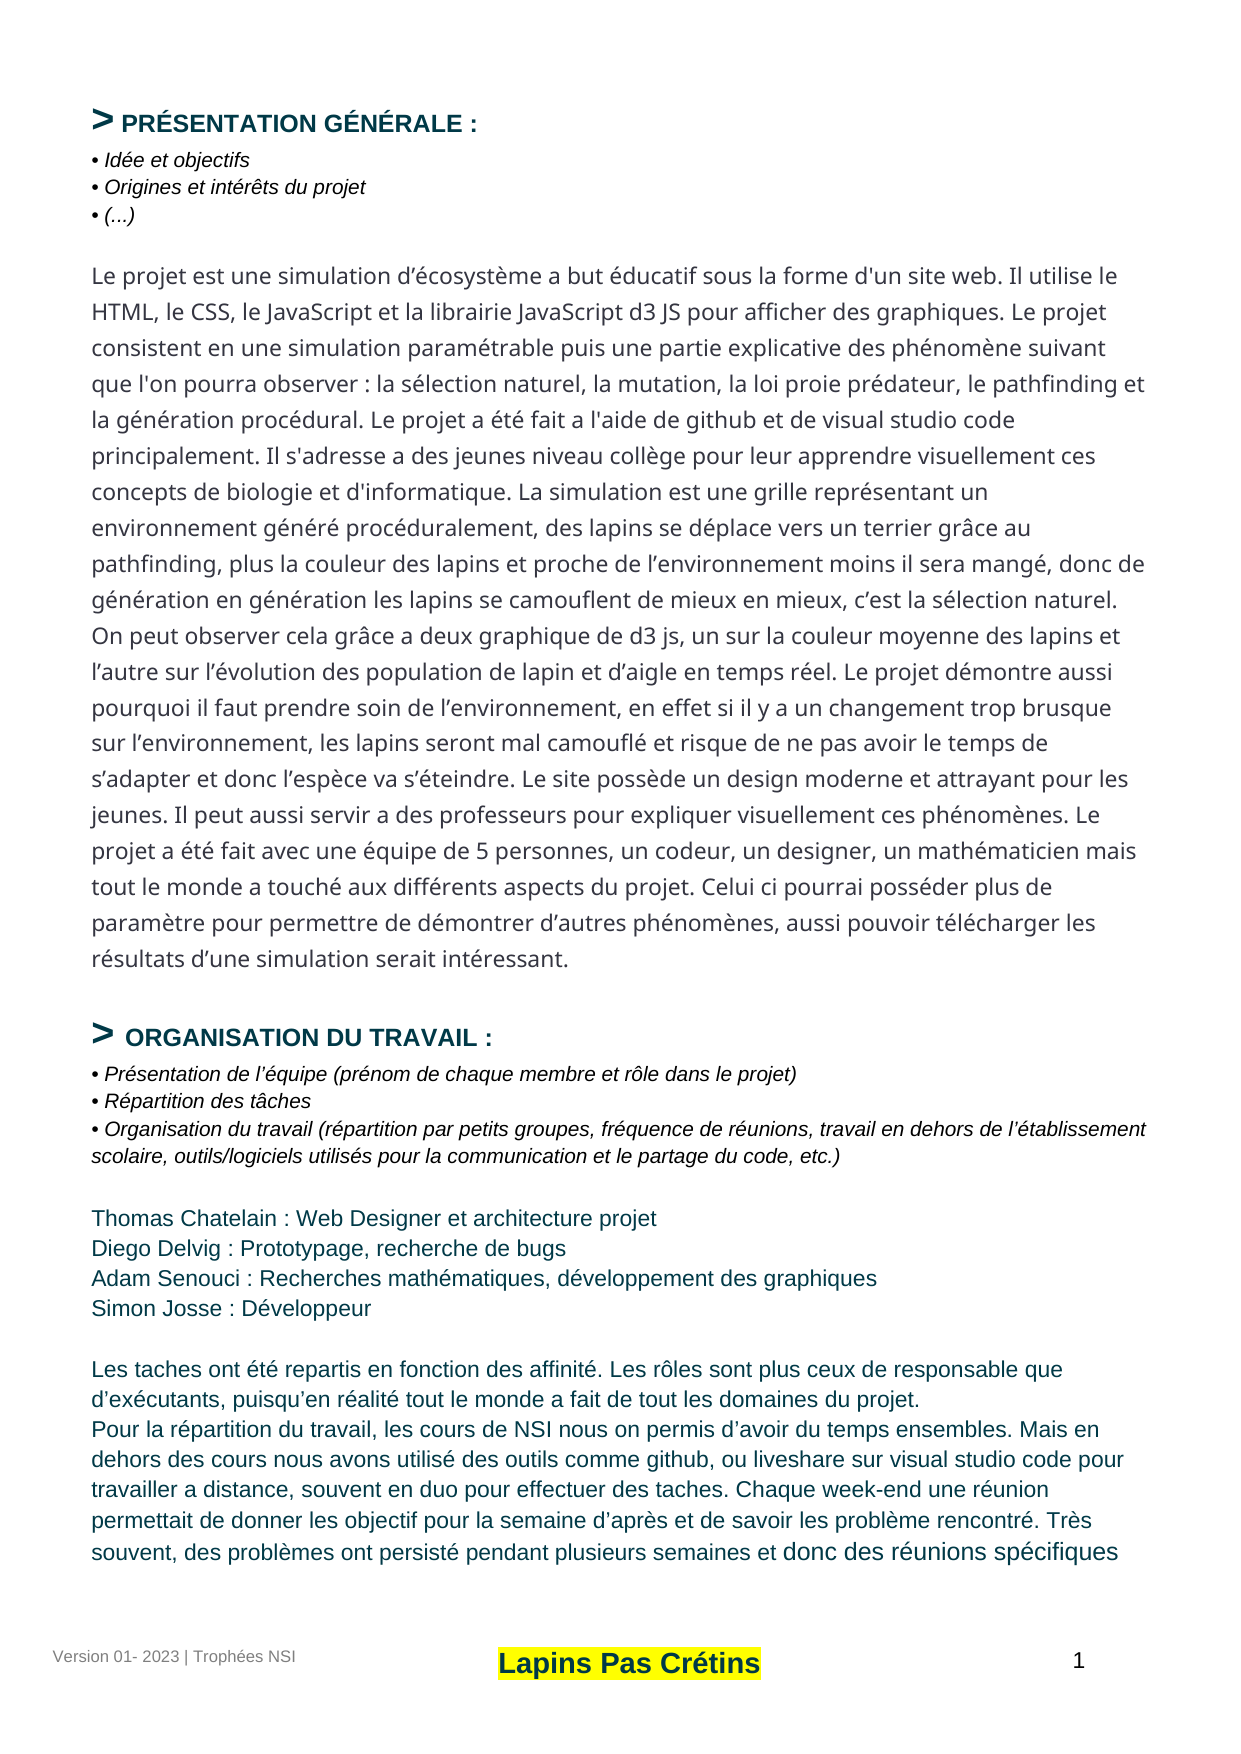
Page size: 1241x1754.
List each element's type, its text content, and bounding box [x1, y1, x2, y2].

text • Idée et objectifs [91, 147, 1149, 171]
text Adam Senouci : Recherches mathématiques, développement des graphiques [91, 1265, 1149, 1291]
text Les taches ont été repartis en fonction des affinité. Les rôles sont plus ceux de responsable que d’exécutants, puisqu’en réalité tout le monde a fait de tout les domaines du projet. [91, 1356, 1149, 1412]
text • (...) [91, 202, 1149, 226]
text Thomas Chatelain : Web Designer et architecture projet [91, 1204, 1149, 1231]
text • Présentation de l’équipe (prénom de chaque membre et rôle dans le projet) [91, 1062, 1149, 1086]
text Pour la répartition du travail, les cours de NSI nous on permis d’avoir du temps ensembles. Mais en dehors des cours nous avons utilisé des outils comme github, ou liveshare sur visual studio code pour travailler a distance, souvent en duo pour effectuer des taches. Chaque week-end une réunion permettait de donner les objectif pour la semaine d’après et de savoir les problème rencontré. Très souvent, des problèmes ont persisté pendant plusieurs semaines et donc des réunions spécifiques [91, 1416, 1149, 1566]
text • Répartition des tâches [91, 1089, 1149, 1113]
text > PRÉSENTATION GÉNÉRALE : [91, 95, 1149, 141]
text • Origines et intérêts du projet [91, 175, 1149, 199]
text • Organisation du travail (répartition par petits groupes, fréquence de réunions, travail en dehors de l’établissement scolaire, outils/logiciels utilisés pour la communication et le partage du code, etc.) [91, 1117, 1149, 1168]
text Le projet est une simulation d’écosystème a but éducatif sous la forme d'un site web. Il utilise le HTML, le CSS, le JavaScript et la librairie JavaScript d3 JS pour afficher des graphiques. Le projet consistent en une simulation paramétrable puis une partie explicative des phénomène suivant que l'on pourra observer : la sélection naturel, la mutation, la loi proie prédateur, le pathfinding et la génération procédural. Le projet a été fait a l'aide de github et de visual studio code principalement. Il s'adresse a des jeunes niveau collège pour leur apprendre visuellement ces concepts de biologie et d'informatique. La simulation est une grille représentant un environnement généré procéduralement, des lapins se déplace vers un terrier grâce au pathfinding, plus la couleur des lapins et proche de l’environnement moins il sera mangé, donc de génération en génération les lapins se camouflent de mieux en mieux, c’est la sélection naturel. On peut observer cela grâce a deux graphique de d3 js, un sur la couleur moyenne des lapins et l’autre sur l’évolution des population de lapin et d’aigle en temps réel. Le projet démontre aussi pourquoi il faut prendre soin de l’environnement, en effet si il y a un changement trop brusque sur l’environnement, les lapins seront mal camouflé et risque de ne pas avoir le temps de s’adapter et donc l’espèce va s’éteindre. Le site possède un design moderne et attrayant pour les jeunes. Il peut aussi servir a des professeurs pour expliquer visuellement ces phénomènes. Le projet a été fait avec une équipe de 5 personnes, un codeur, un designer, un mathématicien mais tout le monde a touché aux différents aspects du projet. Celui ci pourrai posséder plus de paramètre pour permettre de démontrer d’autres phénomènes, aussi pouvoir télécharger les résultats d’une simulation serait intéressant. [91, 260, 1149, 974]
text Diego Delvig : Prototypage, recherche de bugs [91, 1235, 1149, 1261]
text Simon Josse : Développeur [91, 1295, 1149, 1322]
text > ORGANISATION DU TRAVAIL : [91, 1009, 1149, 1055]
